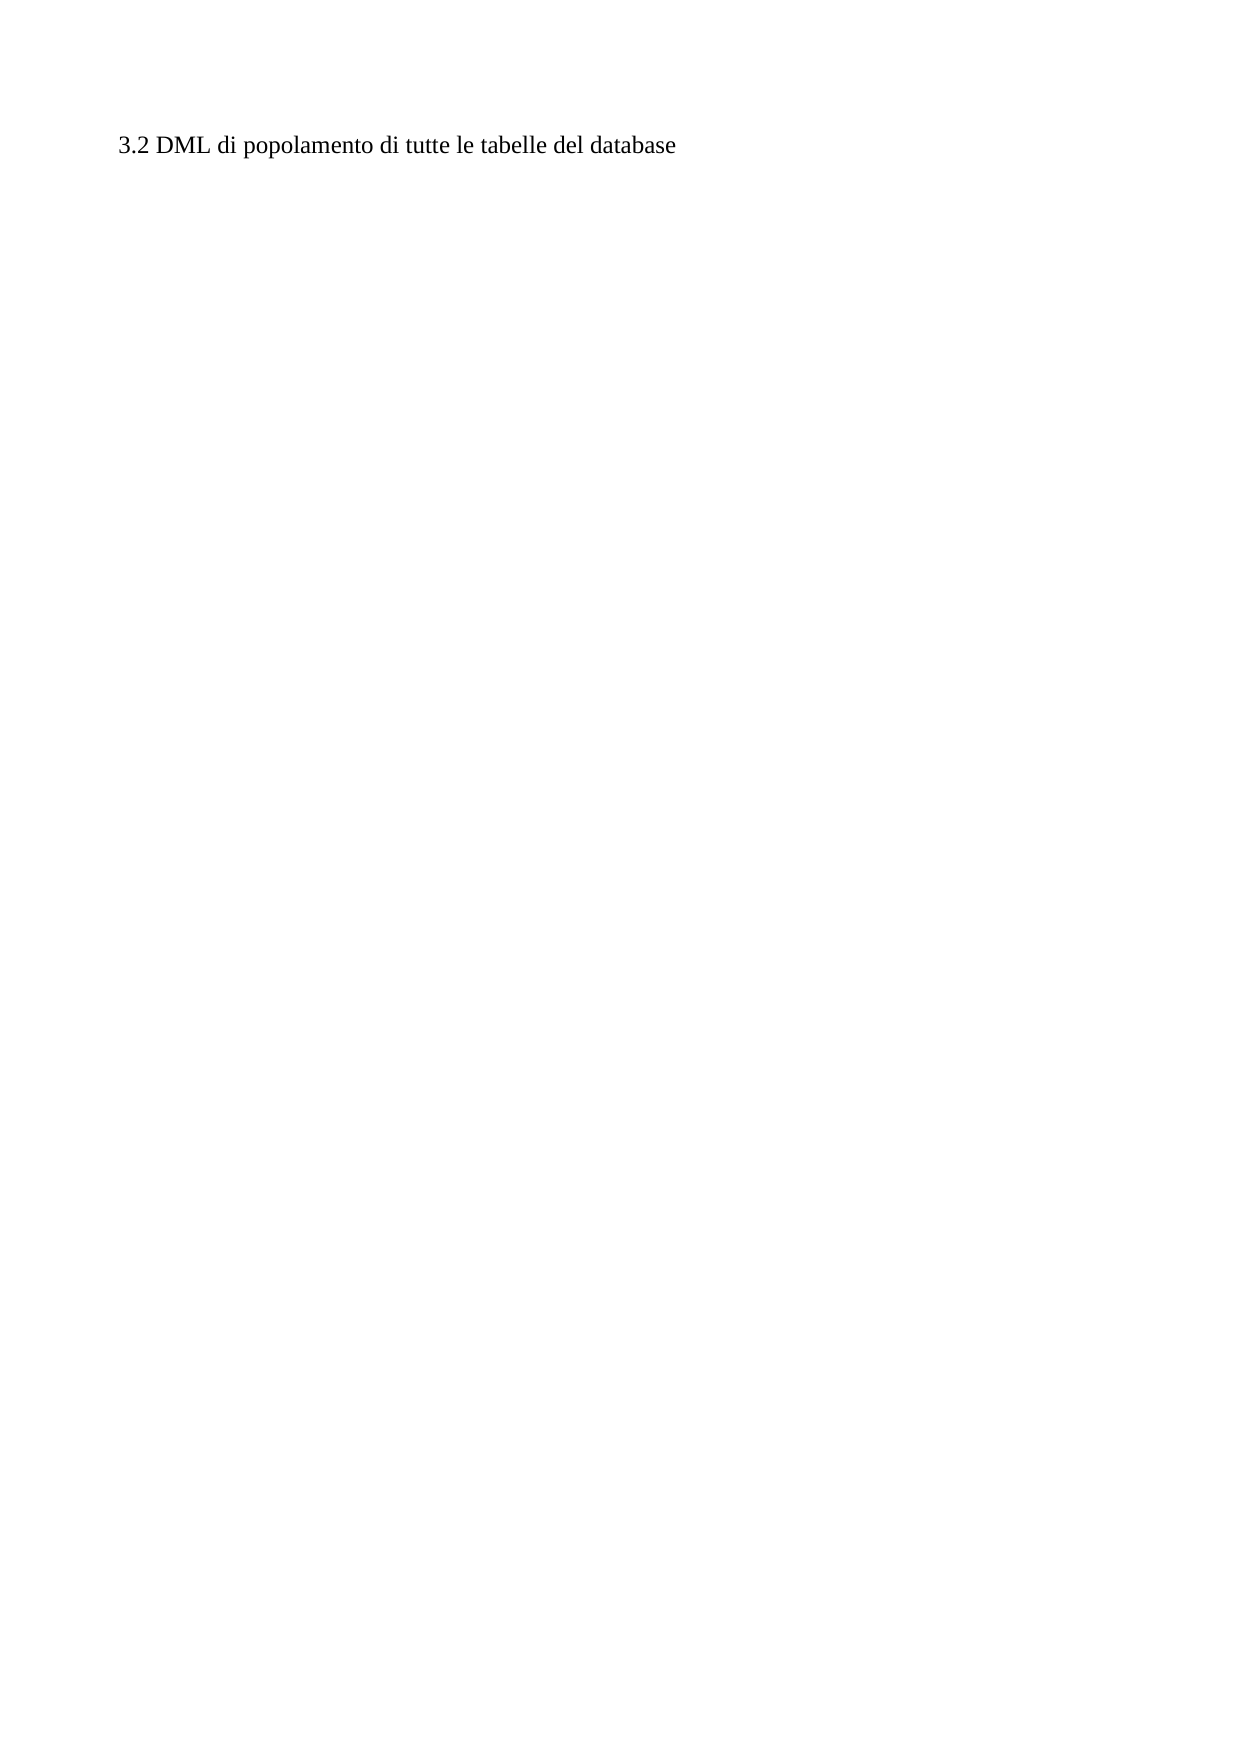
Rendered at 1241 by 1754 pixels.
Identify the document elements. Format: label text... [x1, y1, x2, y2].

text 3.2 DML di popolamento di tutte le tabelle del database [118, 130, 1122, 159]
